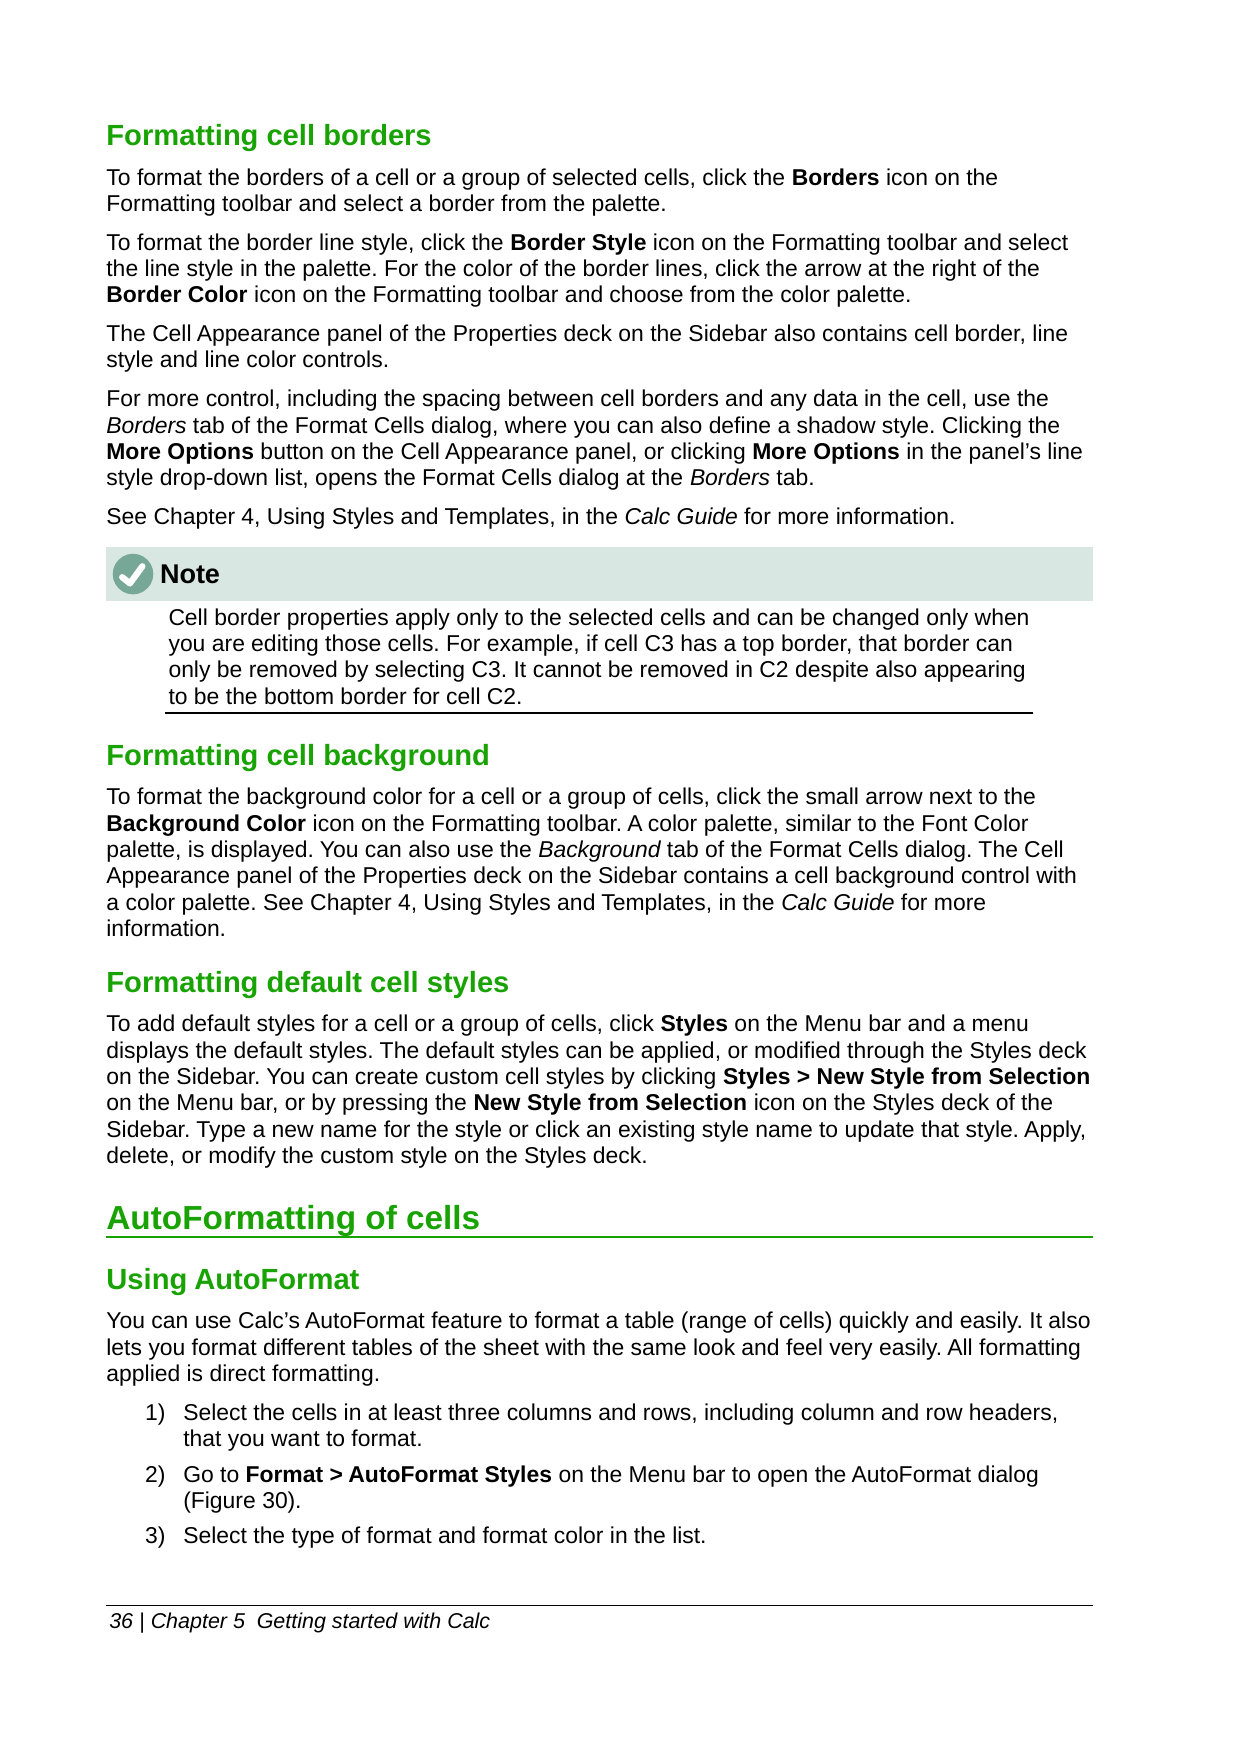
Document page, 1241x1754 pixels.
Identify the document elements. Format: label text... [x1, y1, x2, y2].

text To format the border line style, click the Border Style icon on the Formatting toolbar and select the line style in the palette. For the color of the border lines, click the arrow at the right of the Border Color icon on the Formatting toolbar and choose from the color palette. [106, 228, 1093, 308]
text See Chapter 4, Using Styles and Templates, in the Calc Guide for more information. [106, 503, 1093, 529]
subtitle Formatting cell background [106, 738, 1093, 771]
text To add default styles for a cell or a group of cells, click Styles on the Menu bar and a menu displays the default styles. The default styles can be applied, or modified through the Styles deck on the Sidebar. You can create custom cell styles by clicking Styles > New Style from Selection on the Menu bar, or by pressing the New Style from Selection icon on the Styles deck of the Sidebar. Type a new name for the style or click an existing style name to update that style. Apply, delete, or modify the custom style on the Styles deck. [106, 1010, 1093, 1168]
list You can use Calc’s AutoFormat feature to format a table (range of cells) quickly and easily. It also lets you format different tables of the sheet with the same look and feel very easily. All formatting applied is direct formatting. [106, 1307, 1093, 1386]
list Select the cells in at least three columns and rows, including column and row headers, that you want to format. [165, 1399, 1093, 1452]
subtitle Formatting default cell styles [106, 965, 1093, 998]
text Cell border properties apply only to the selected cells and can be changed only when you are editing those cells. For example, if cell C3 has a top border, that border can only be removed by selecting C3. It cannot be removed in C2 despite also appearing to be the bottom border for cell C2. [165, 601, 1033, 712]
text For more control, including the spacing between cell borders and any data in the cell, use the Borders tab of the Format Cells dialog, where you can also define a shadow style. Clicking the More Options button on the Cell Appearance panel, or clicking More Options in the panel’s line style drop-down list, opens the Format Cells dialog at the Borders tab. [106, 385, 1093, 491]
subtitle Note [106, 547, 1093, 601]
list Select the type of format and format color in the list. [165, 1522, 1093, 1548]
subtitle AutoFormatting of cells [106, 1198, 1093, 1236]
subtitle Using AutoFormat [106, 1262, 1093, 1296]
text To format the background color for a cell or a group of cells, click the small arrow next to the Background Color icon on the Formatting toolbar. A color palette, similar to the Font Color palette, is displayed. You can also use the Background tab of the Format Cells dialog. The Cell Appearance panel of the Properties deck on the Sidebar contains a cell background control with a color palette. See Chapter 4, Using Styles and Templates, in the Calc Guide for more information. [106, 783, 1093, 941]
text The Cell Appearance panel of the Properties deck on the Sidebar also contains cell border, line style and line color controls. [106, 320, 1093, 373]
text To format the borders of a cell or a group of selected cells, click the Borders icon on the Formatting toolbar and select a border from the palette. [106, 163, 1093, 216]
subtitle Formatting cell borders [106, 118, 1093, 152]
list Go to Format > AutoFormat Styles on the Menu bar to open the AutoFormat dialog (Figure 30). [165, 1461, 1093, 1513]
